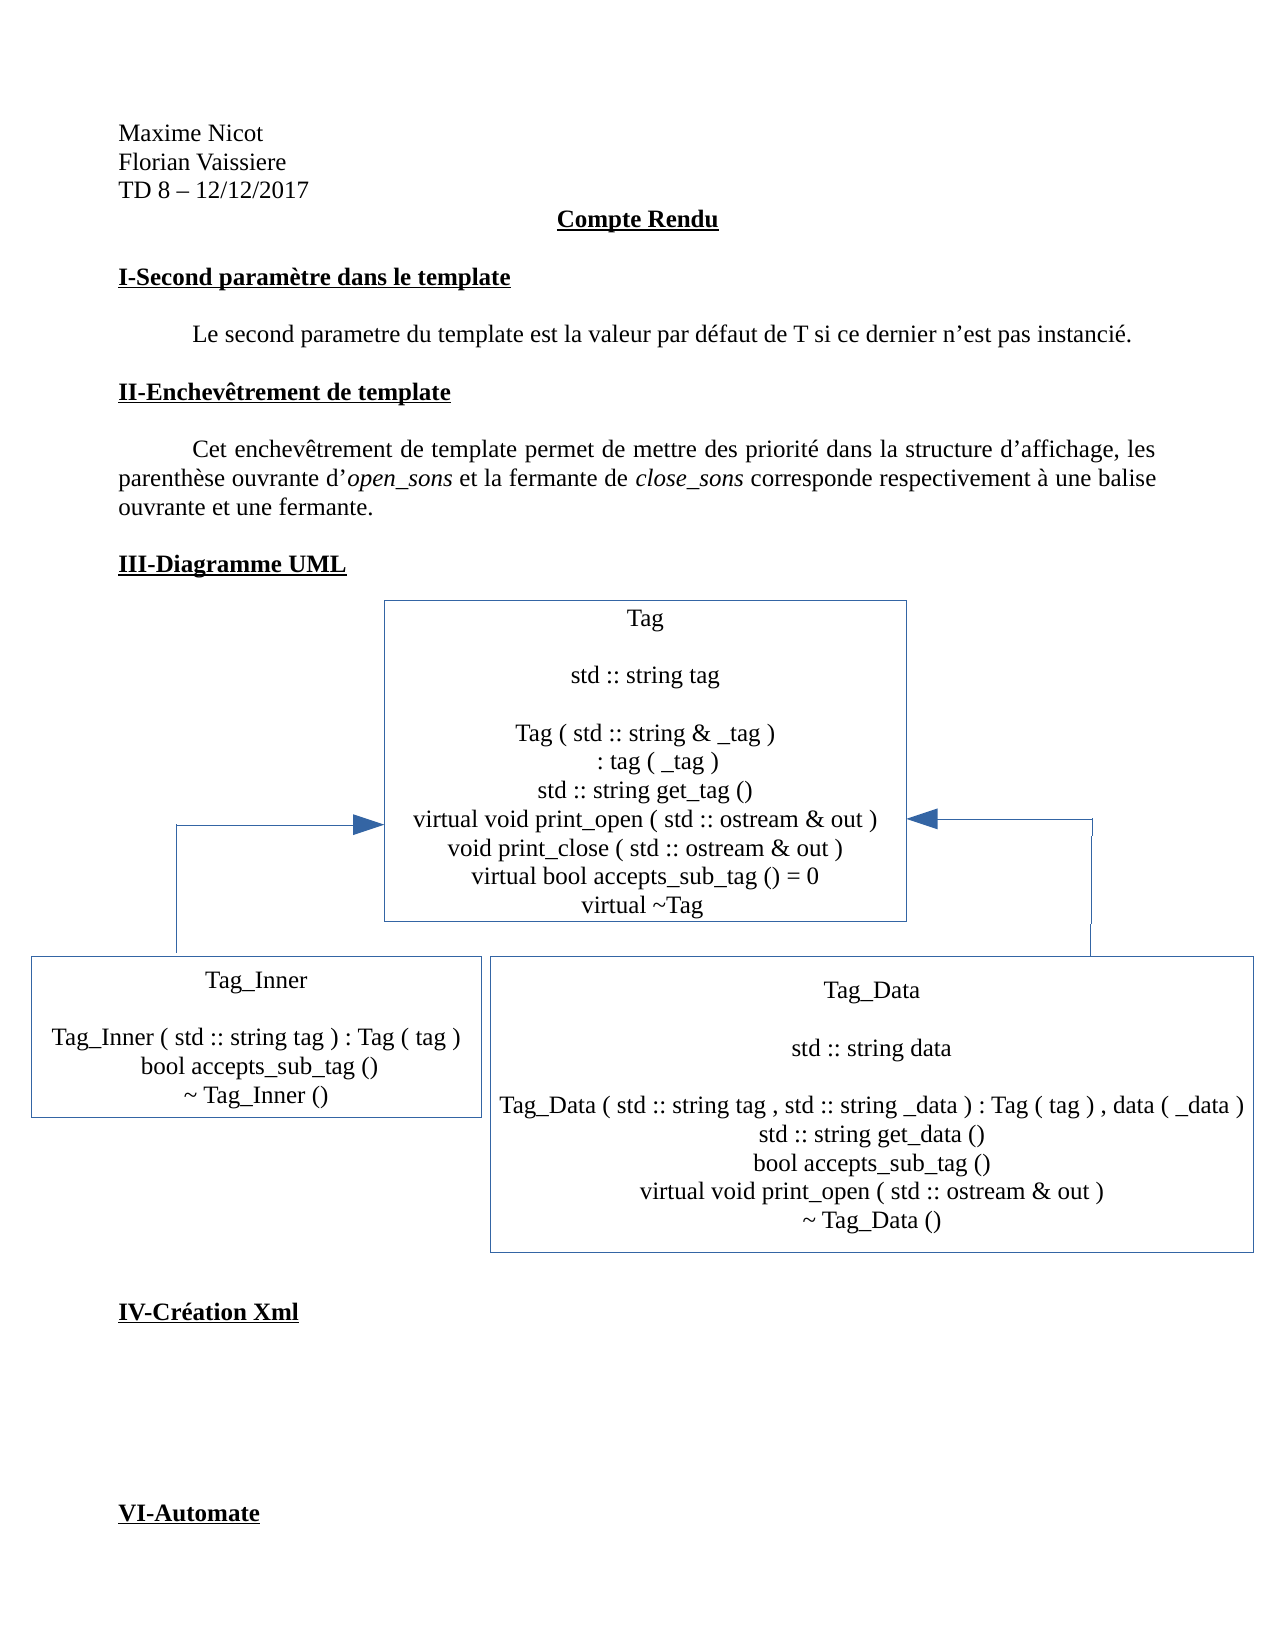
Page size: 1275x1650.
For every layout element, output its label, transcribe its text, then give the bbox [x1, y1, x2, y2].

text III-Diagramme UML [118, 549, 1157, 578]
text Florian Vaissiere [118, 147, 1157, 176]
text Compte Rendu [118, 204, 1157, 233]
text TD 8 – 12/12/2017 [118, 176, 1157, 204]
text Maxime Nicot [118, 118, 1157, 147]
text Cet enchevêtrement de template permet de mettre des priorité dans la structure d’affichage, les parenthèse ouvrante d’open_sons et la fermante de close_sons corresponde respectivement à une balise ouvrante et une fermante. [118, 434, 1157, 521]
text VI-Automate [118, 1498, 1157, 1527]
text IV-Création Xml [118, 1297, 1157, 1326]
text II-Enchevêtrement de template [118, 377, 1157, 406]
text I-Second paramètre dans le template [118, 262, 1157, 291]
text Le second parametre du template est la valeur par défaut de T si ce dernier n’est pas instancié. [118, 319, 1157, 348]
